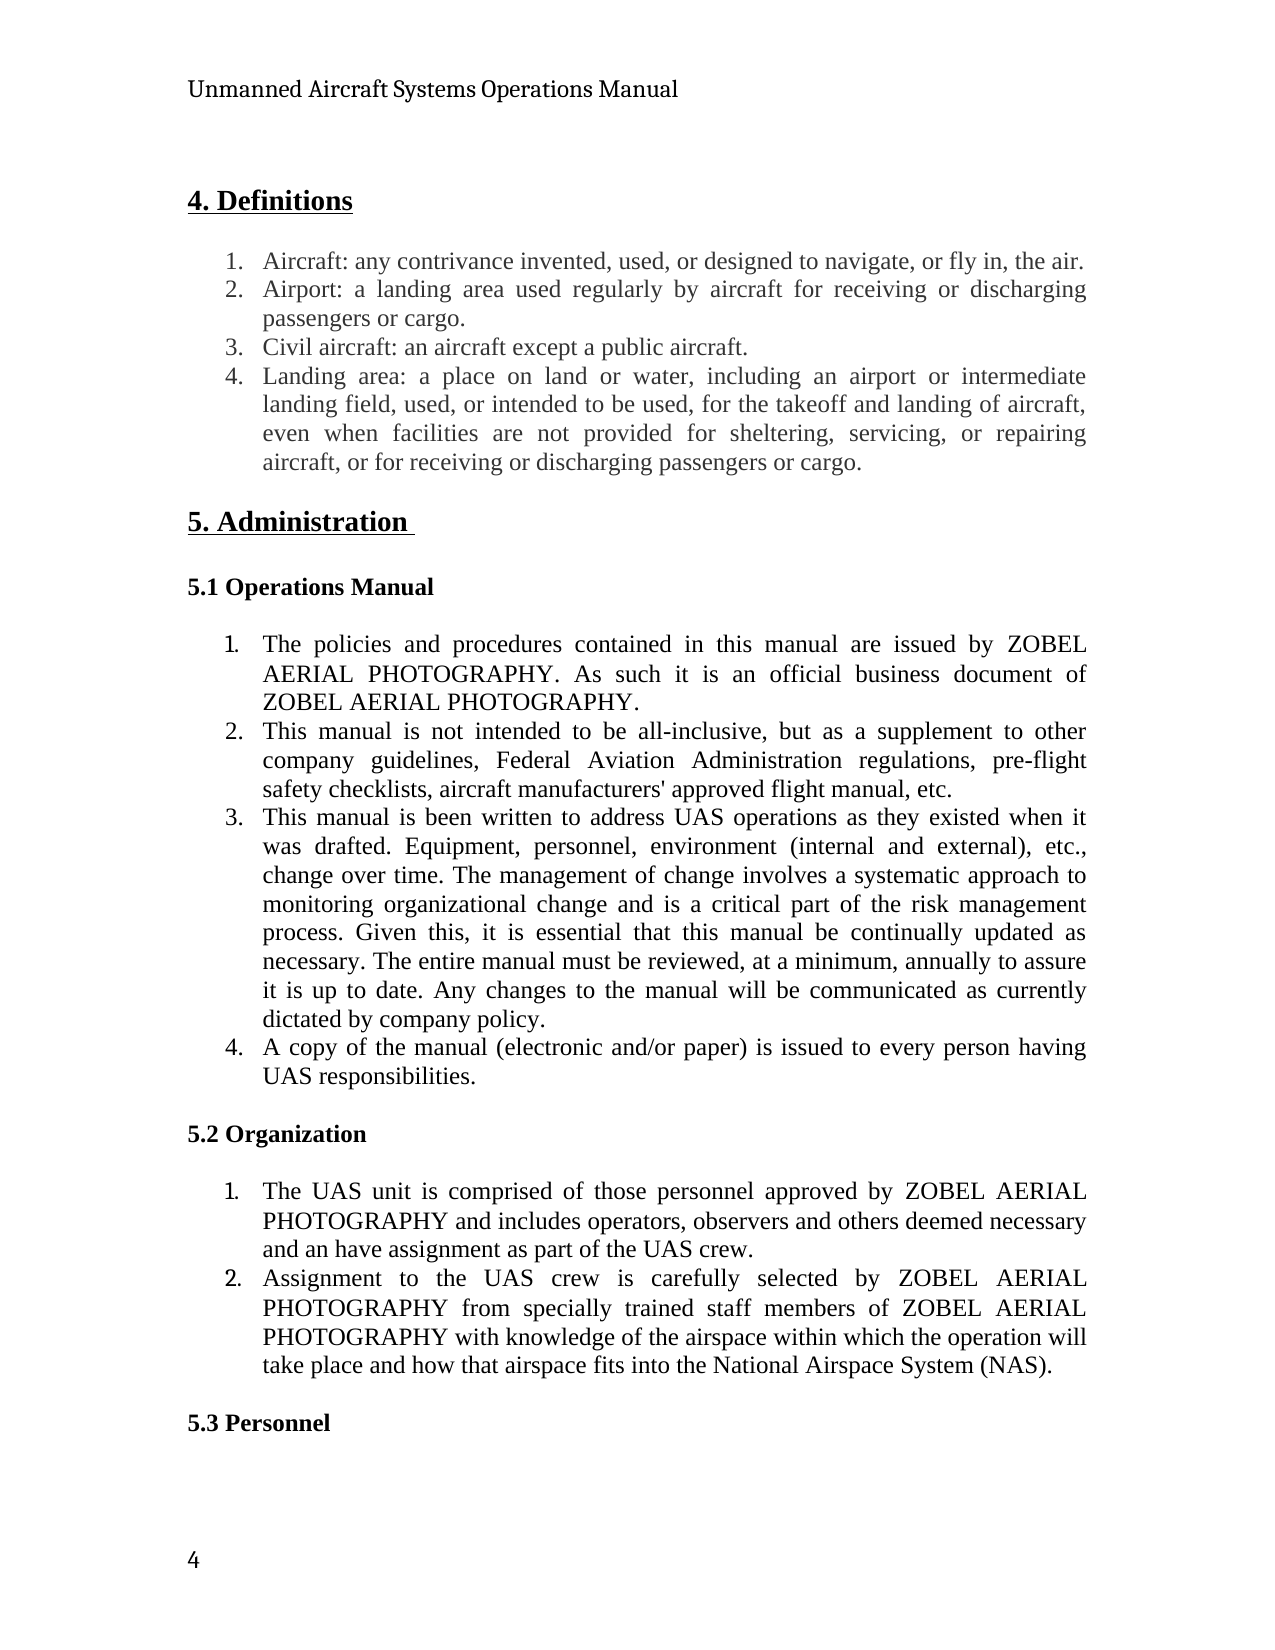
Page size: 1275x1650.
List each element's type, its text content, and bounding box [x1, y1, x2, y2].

list This manual is been written to address UAS operations as they existed when it was drafted. Equipment, personnel, environment (internal and external), etc., change over time. The management of change involves a systematic approach to monitoring organizational change and is a critical part of the risk management process. Given this, it is essential that this manual be continually updated as necessary. The entire manual must be reviewed, at a minimum, annually to assure it is up to date. Any changes to the manual will be communicated as currently dictated by company policy. [225, 802, 1087, 1032]
list The UAS unit is comprised of those personnel approved by ZOBEL AERIAL PHOTOGRAPHY and includes operators, observers and others deemed necessary and an have assignment as part of the UAS crew. [225, 1176, 1087, 1263]
list Landing area: a place on land or water, including an airport or intermediate landing field, used, or intended to be used, for the takeoff and landing of aircraft, even when facilities are not provided for sheltering, servicing, or repairing aircraft, or for receiving or discharging passengers or cargo. [225, 361, 1087, 476]
text 5.2 Organization [187, 1119, 1087, 1147]
list Airport: a landing area used regularly by aircraft for receiving or discharging passengers or cargo. [225, 274, 1087, 332]
text 5.3 Personnel [187, 1408, 1087, 1437]
list Assignment to the UAS crew is carefully selected by ZOBEL AERIAL PHOTOGRAPHY from specially trained staff members of ZOBEL AERIAL PHOTOGRAPHY with knowledge of the airspace within which the operation will take place and how that airspace fits into the National Airspace System (NAS). [225, 1263, 1087, 1379]
list The policies and procedures contained in this manual are issued by ZOBEL AERIAL PHOTOGRAPHY. As such it is an official business document of ZOBEL AERIAL PHOTOGRAPHY. [225, 629, 1087, 716]
text 4. Definitions [187, 183, 1087, 217]
text 5.1 Operations Manual [187, 572, 1087, 600]
list This manual is not intended to be all-inclusive, but as a supplement to other company guidelines, Federal Aviation Administration regulations, pre-flight safety checklists, aircraft manufacturers' approved flight manual, etc. [225, 716, 1087, 802]
text 5. Administration [187, 504, 1087, 538]
list A copy of the manual (electronic and/or paper) is issued to every person having UAS responsibilities. [225, 1032, 1087, 1090]
list Civil aircraft: an aircraft except a public aircraft. [225, 332, 1087, 361]
list Aircraft: any contrivance invented, used, or designed to navigate, or fly in, the air. [225, 246, 1087, 274]
